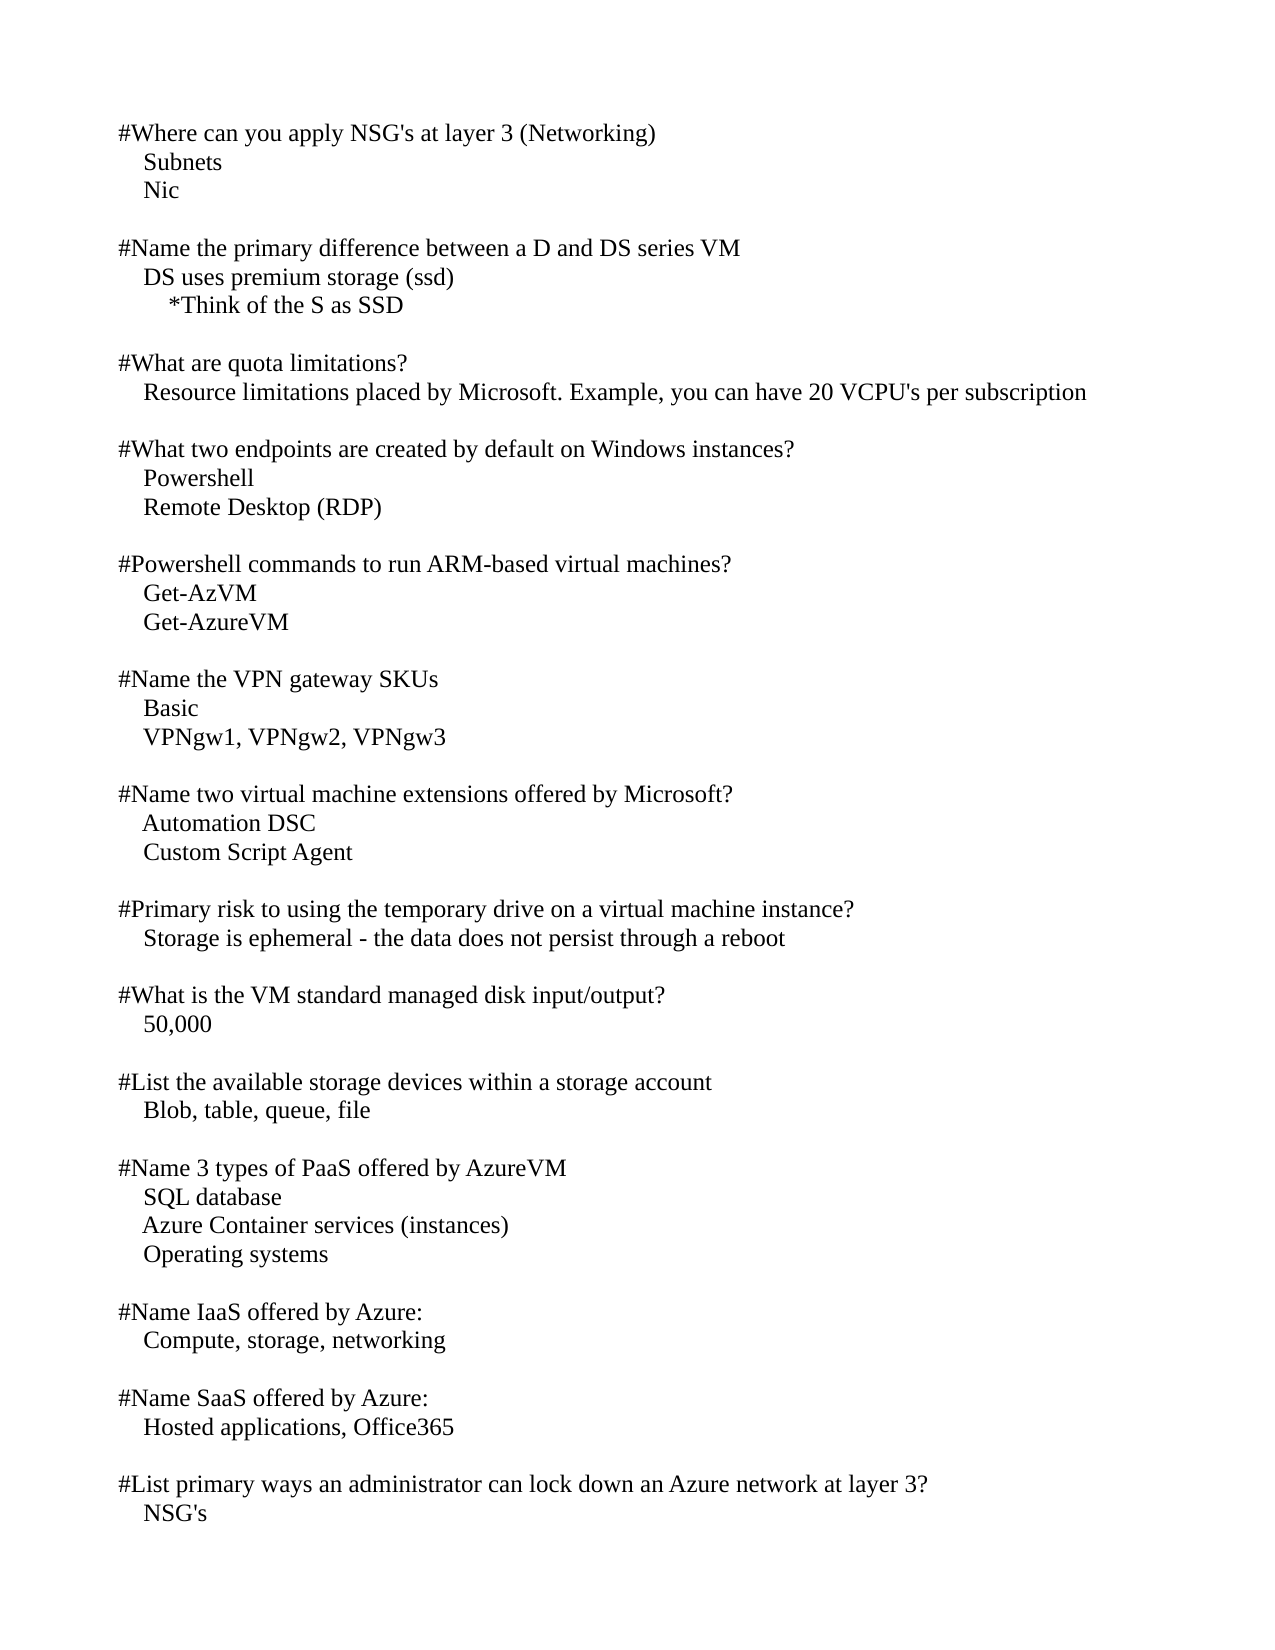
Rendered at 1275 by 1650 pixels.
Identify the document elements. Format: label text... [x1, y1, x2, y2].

text Subnets [118, 147, 1157, 176]
text Powershell [118, 463, 1157, 492]
text Blob, table, queue, file [118, 1096, 1157, 1124]
text Automation DSC [118, 808, 1157, 837]
text Storage is ephemeral - the data does not persist through a reboot [118, 923, 1157, 952]
text #List the available storage devices within a storage account [118, 1067, 1157, 1096]
text Get-AzureVM [118, 607, 1157, 636]
text #What two endpoints are created by default on Windows instances? [118, 434, 1157, 463]
text VPNgw1, VPNgw2, VPNgw3 [118, 722, 1157, 751]
text #Where can you apply NSG's at layer 3 (Networking) [118, 118, 1157, 147]
text NSG's [118, 1498, 1157, 1527]
text SQL database [118, 1182, 1157, 1211]
text Resource limitations placed by Microsoft. Example, you can have 20 VCPU's per subscription [118, 377, 1157, 406]
text Nic [118, 176, 1157, 204]
text Basic [118, 693, 1157, 722]
text #What is the VM standard managed disk input/output? [118, 981, 1157, 1009]
text #Name two virtual machine extensions offered by Microsoft? [118, 779, 1157, 808]
text DS uses premium storage (ssd) [118, 262, 1157, 291]
text Get-AzVM [118, 578, 1157, 607]
text Remote Desktop (RDP) [118, 492, 1157, 521]
text #Powershell commands to run ARM-based virtual machines? [118, 549, 1157, 578]
text Operating systems [118, 1239, 1157, 1268]
text #Name SaaS offered by Azure: [118, 1383, 1157, 1412]
text #Name 3 types of PaaS offered by AzureVM [118, 1153, 1157, 1182]
text Custom Script Agent [118, 837, 1157, 866]
text #Name the primary difference between a D and DS series VM [118, 233, 1157, 262]
text #Name IaaS offered by Azure: [118, 1297, 1157, 1326]
text #Name the VPN gateway SKUs [118, 664, 1157, 693]
text *Think of the S as SSD [118, 291, 1157, 319]
text 50,000 [118, 1009, 1157, 1038]
text #What are quota limitations? [118, 348, 1157, 377]
text Compute, storage, networking [118, 1326, 1157, 1354]
text Azure Container services (instances) [118, 1211, 1157, 1239]
text #Primary risk to using the temporary drive on a virtual machine instance? [118, 894, 1157, 923]
text #List primary ways an administrator can lock down an Azure network at layer 3? [118, 1469, 1157, 1498]
text Hosted applications, Office365 [118, 1412, 1157, 1441]
